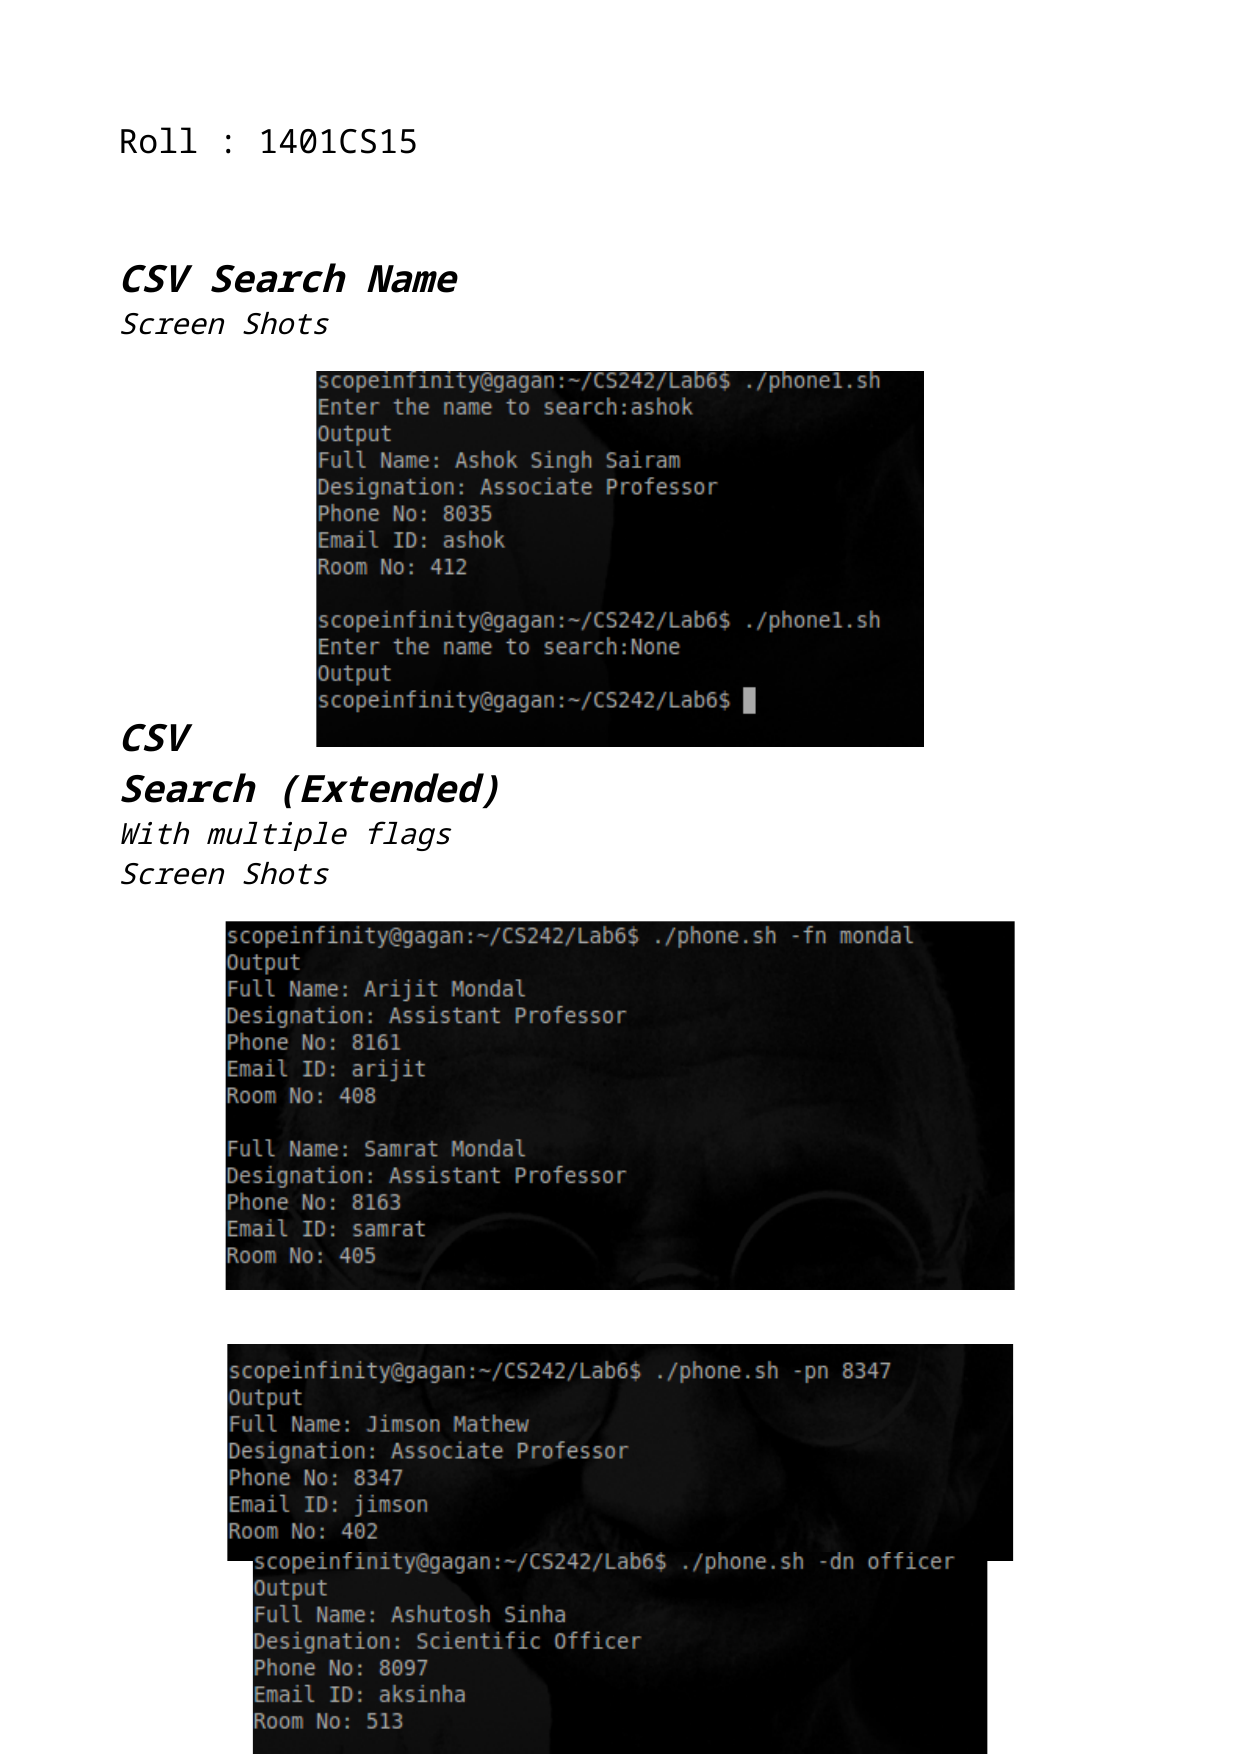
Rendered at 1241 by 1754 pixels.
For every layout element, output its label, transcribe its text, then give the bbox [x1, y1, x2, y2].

picture [316, 371, 924, 747]
text CSV Search (Extended) [118, 711, 1122, 813]
text CSV Search Name [118, 252, 1122, 303]
text Screen Shots [118, 303, 1122, 343]
picture [227, 1344, 1014, 1754]
picture [225, 921, 1015, 1290]
text With multiple flags [118, 813, 1122, 853]
text Roll : 1401CS15 [118, 118, 1122, 163]
text Screen Shots [118, 853, 1122, 893]
